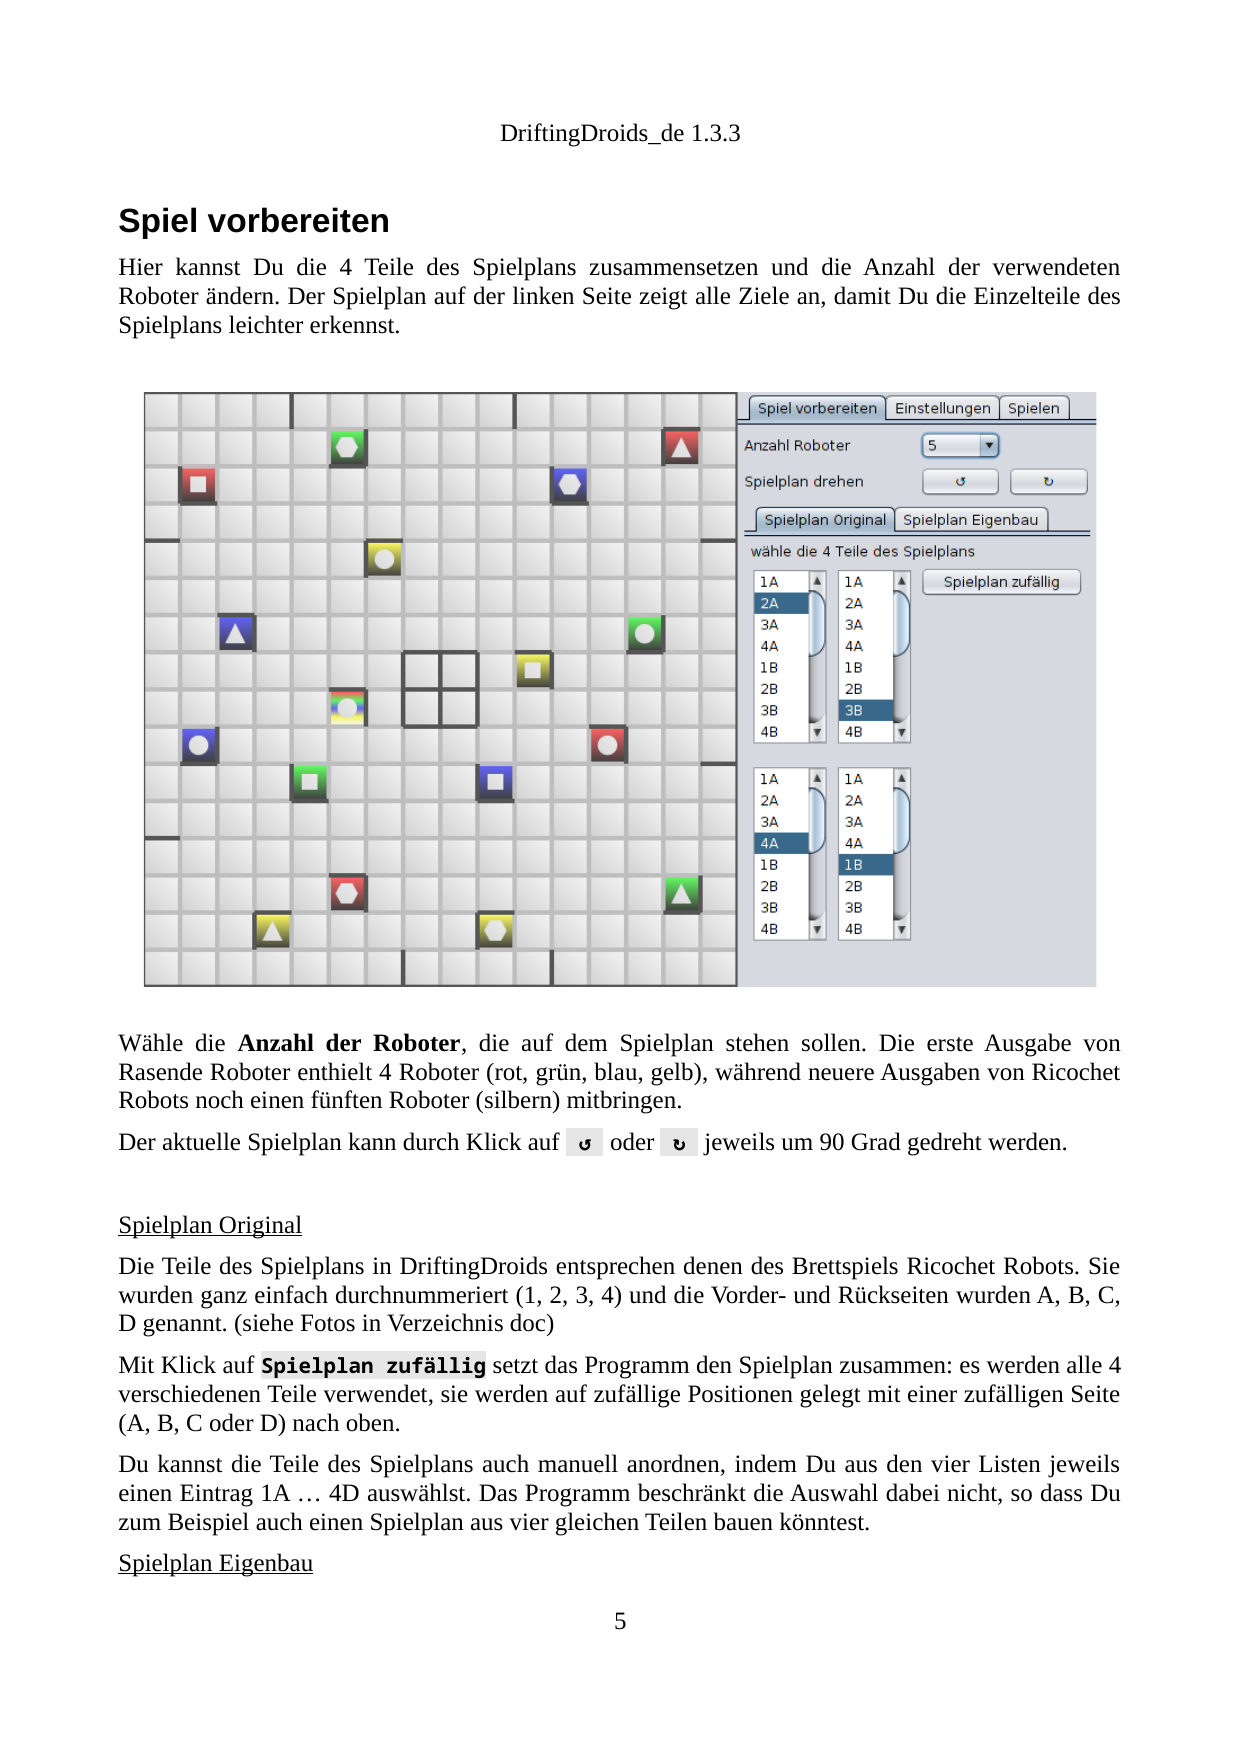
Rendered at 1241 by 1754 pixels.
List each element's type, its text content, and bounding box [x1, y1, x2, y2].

text Wähle die Anzahl der Roboter, die auf dem Spielplan stehen sollen. Die erste Ausgabe von Rasende Roboter enthielt 4 Roboter (rot, grün, blau, gelb), während neuere Ausgaben von Ricochet Robots noch einen fünften Roboter (silbern) mitbringen. [118, 1028, 1122, 1114]
text Du kannst die Teile des Spielplans auch manuell anordnen, indem Du aus den vier Listen jeweils einen Eintrag 1A … 4D auswählst. Das Programm beschränkt die Auswahl dabei nicht, so dass Du zum Beispiel auch einen Spielplan aus vier gleichen Teilen bauen könntest. [118, 1449, 1122, 1536]
text Spielplan Original [118, 1210, 1122, 1238]
picture [143, 392, 1097, 987]
subtitle Spiel vorbereiten [118, 201, 1122, 240]
text Spielplan Eigenbau [118, 1548, 1122, 1577]
text Mit Klick auf Spielplan zufällig setzt das Programm den Spielplan zusammen: es werden alle 4 verschiedenen Teile verwendet, sie werden auf zufällige Positionen gelegt mit einer zufälligen Seite (A, B, C oder D) nach oben. [118, 1350, 1122, 1437]
text Die Teile des Spielplans in DriftingDroids entsprechen denen des Brettspiels Ricochet Robots. Sie wurden ganz einfach durchnummeriert (1, 2, 3, 4) und die Vorder- und Rückseiten wurden A, B, C, D genannt. (siehe Fotos in Verzeichnis doc) [118, 1251, 1122, 1337]
text Hier kannst Du die 4 Teile des Spielplans zusammensetzen und die Anzahl der verwendeten Roboter ändern. Der Spielplan auf der linken Seite zeigt alle Ziele an, damit Du die Einzelteile des Spielplans leichter erkennst. [118, 252, 1122, 339]
text Der aktuelle Spielplan kann durch Klick auf ↺ oder ↻ jeweils um 90 Grad gedreht werden. [118, 1127, 1122, 1156]
